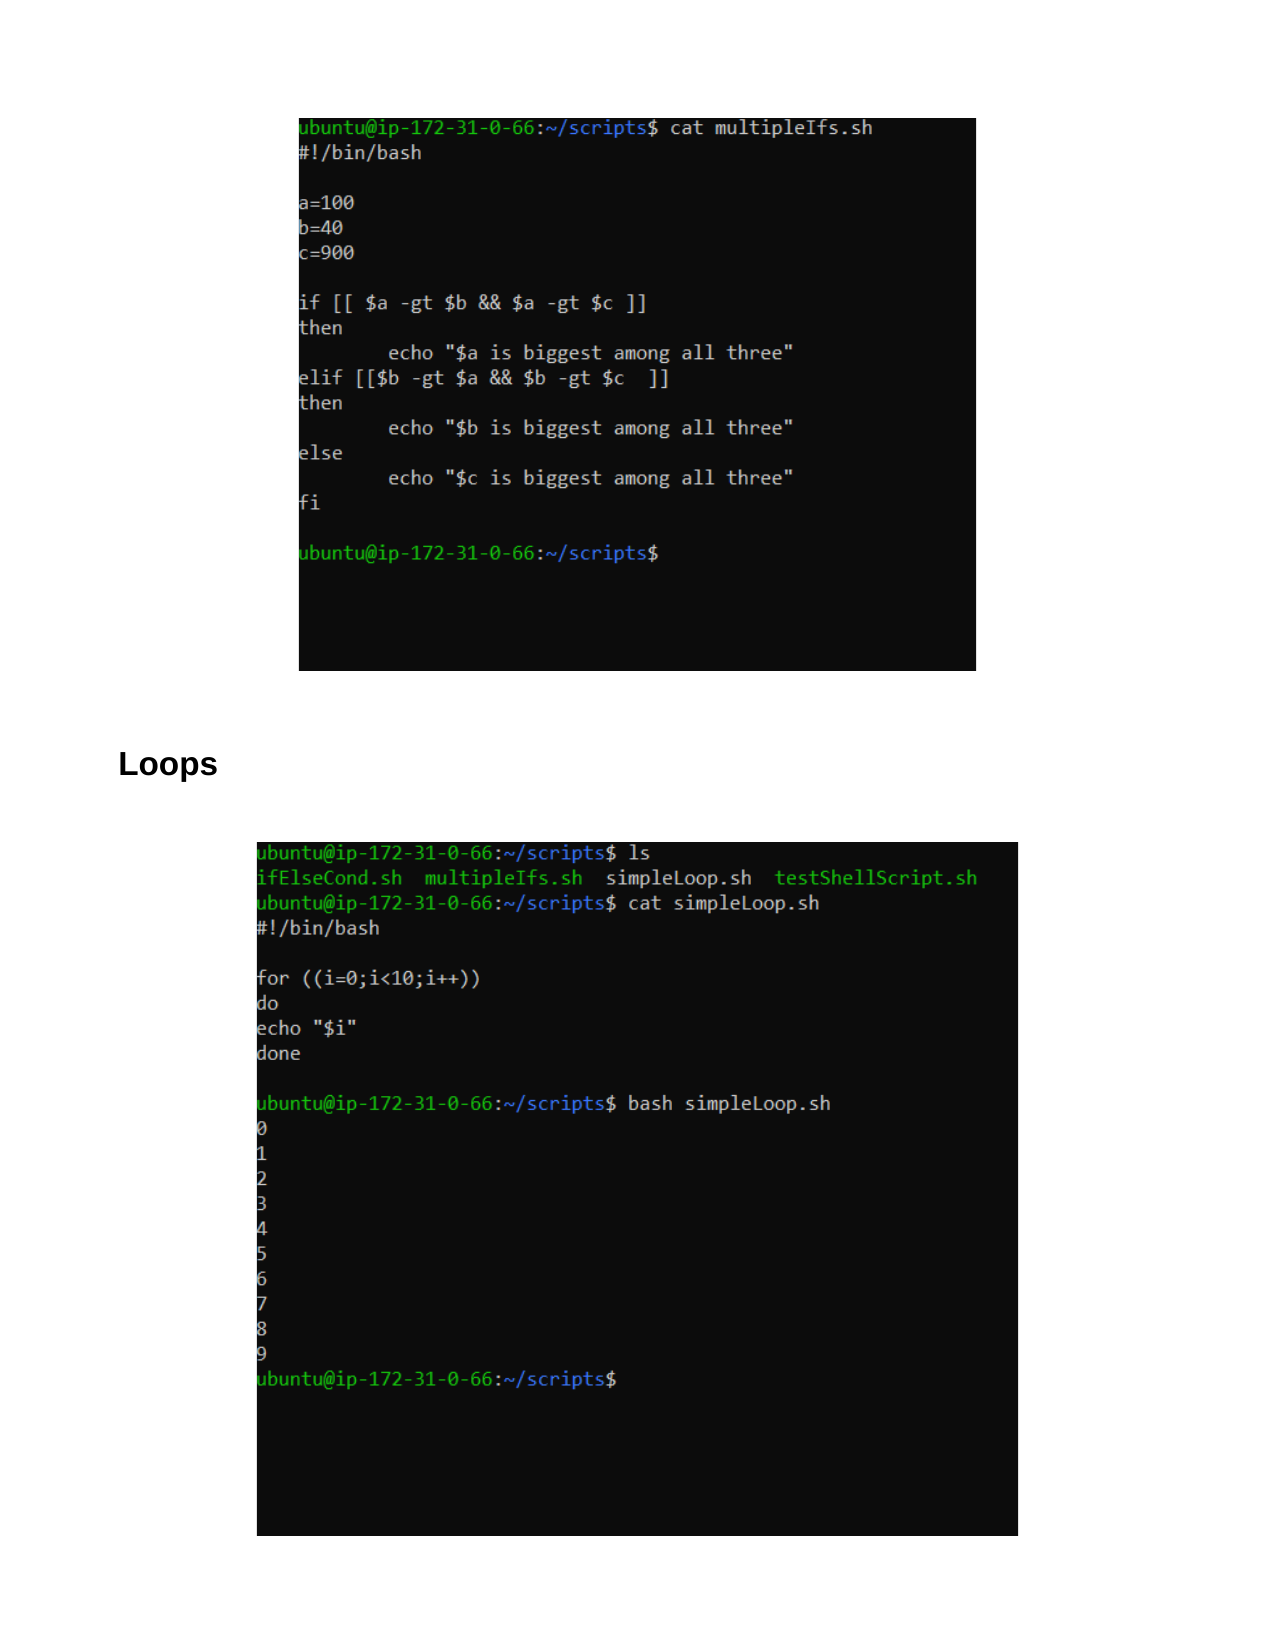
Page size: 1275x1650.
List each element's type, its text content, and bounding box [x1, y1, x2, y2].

picture [298, 118, 977, 671]
subtitle Loops [118, 744, 1157, 782]
picture [256, 842, 1019, 1536]
